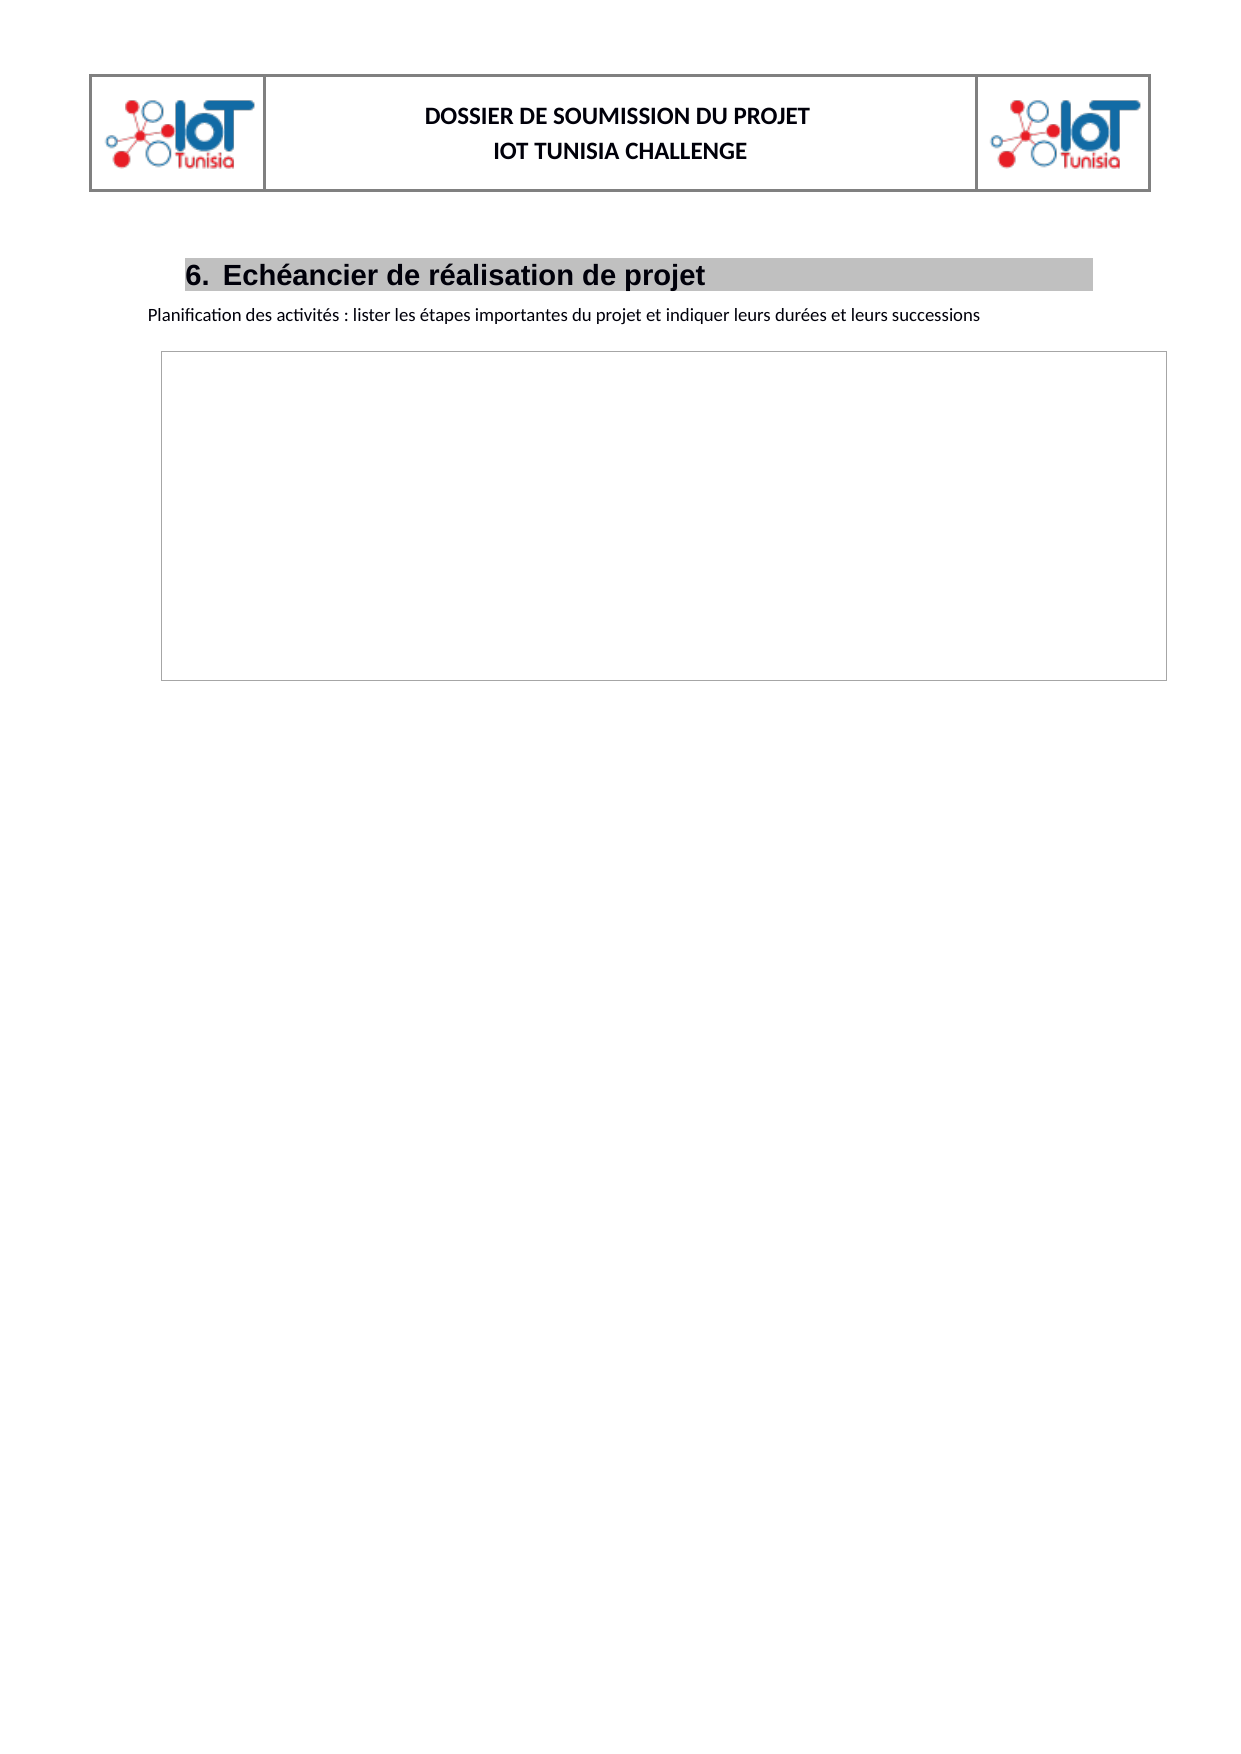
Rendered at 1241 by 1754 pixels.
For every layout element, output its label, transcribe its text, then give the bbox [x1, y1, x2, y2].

picture [985, 86, 1142, 180]
picture [99, 86, 256, 180]
list Echéancier de réalisation de projet [185, 258, 1093, 291]
table_header [162, 352, 1166, 680]
text Planification des activités : lister les étapes importantes du projet et indiquer leurs durées et leurs successions [148, 304, 1093, 327]
